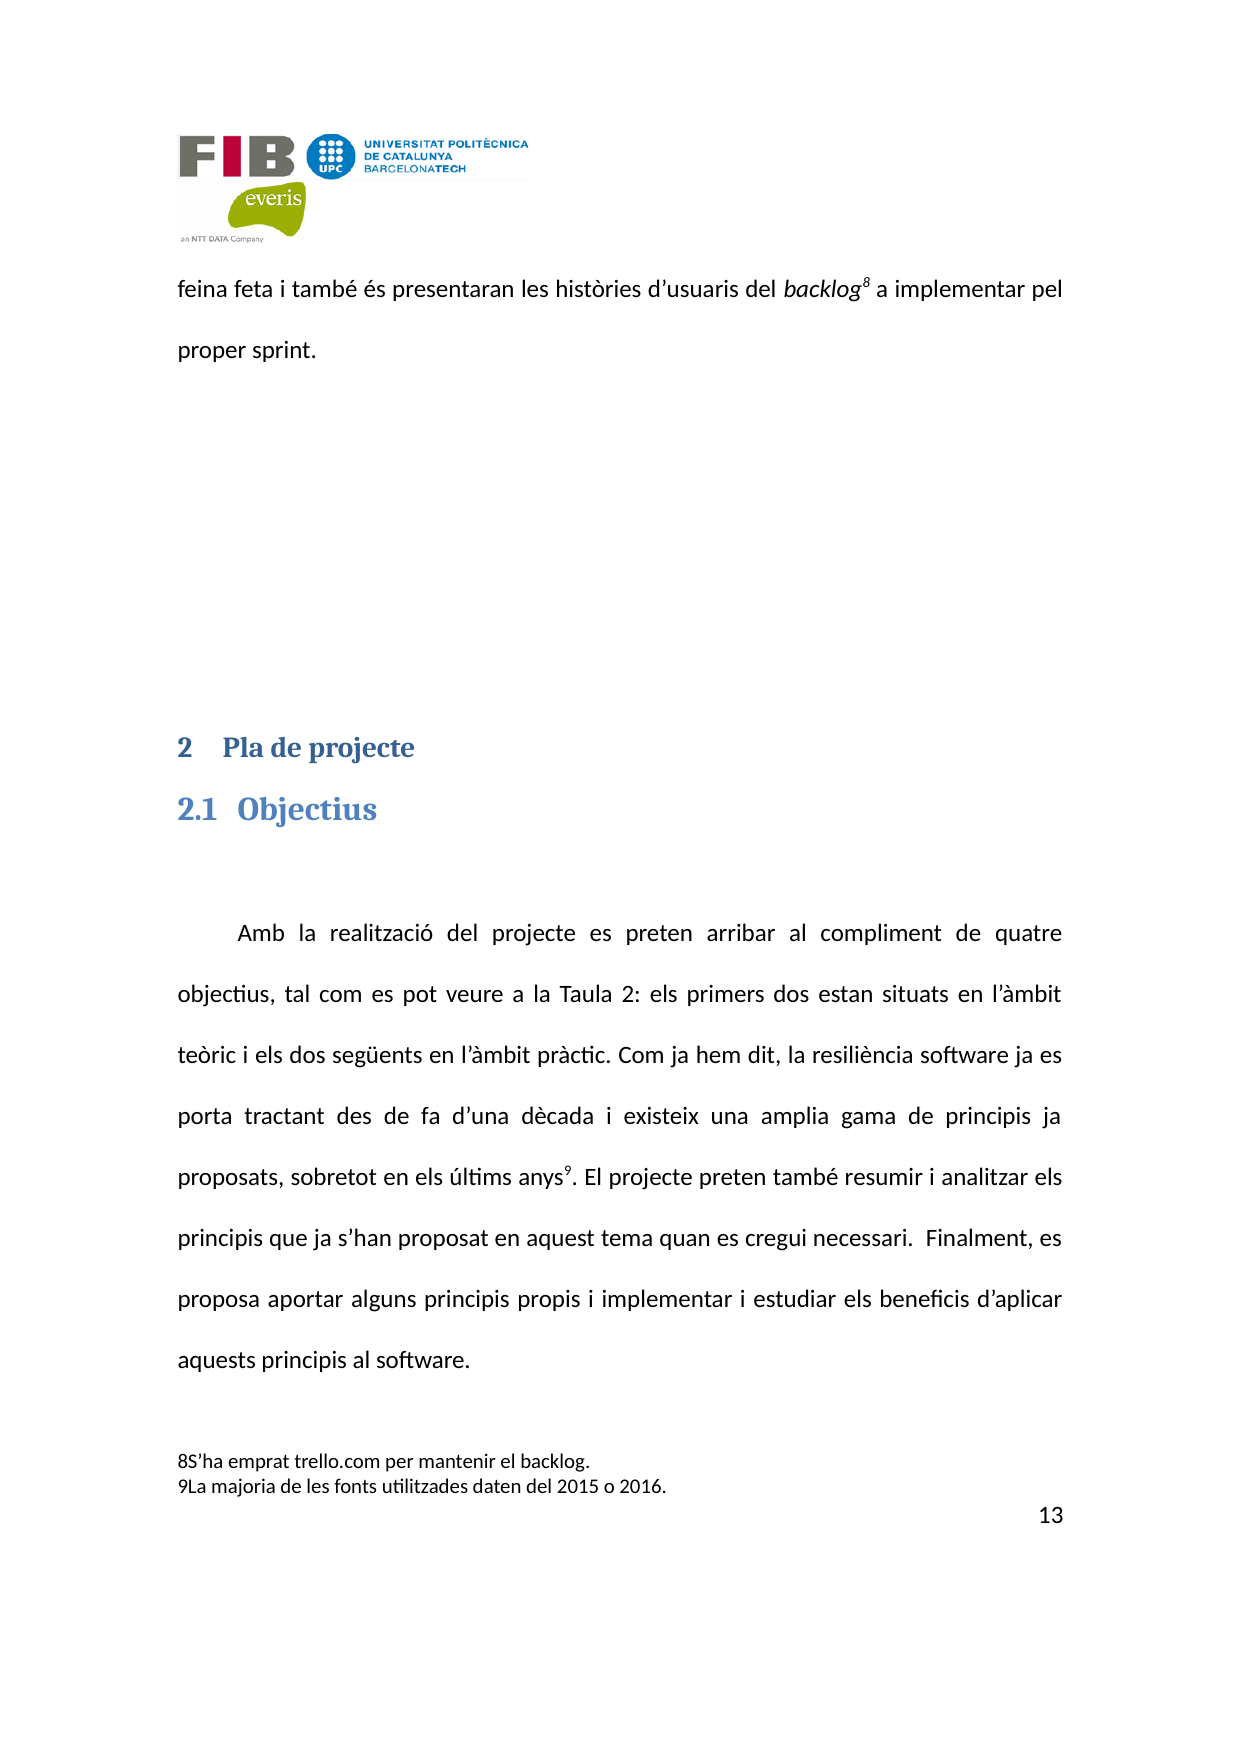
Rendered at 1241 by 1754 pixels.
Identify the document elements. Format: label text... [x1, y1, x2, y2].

subtitle Pla de projecte [177, 731, 1063, 765]
subtitle Objectius [177, 791, 1063, 829]
text S’ha emprat trello.com per mantenir el backlog. [177, 1448, 1063, 1473]
text Amb la realització del projecte es preten arribar al compliment de quatre objectius, tal com es pot veure a la Taula 2: els primers dos estan situats en l’àmbit teòric i els dos següents en l’àmbit pràctic. Com ja hem dit, la resiliència software ja es porta tractant des de fa d’una dècada i existeix una amplia gama de principis ja proposats, sobretot en els últims anys. El projecte preten també resumir i analitzar els principis que ja s’han proposat en aquest tema quan es cregui necessari. Finalment, es proposa aportar alguns principis propis i implementar i estudiar els beneficis d’aplicar aquests principis al software. [177, 917, 1063, 1374]
text La majoria de les fonts utilitzades daten del 2015 o 2016. [177, 1473, 1063, 1499]
text feina feta i també és presentaran les històries d’usuaris del backlog a implementar pel proper sprint. [177, 273, 1063, 365]
picture [177, 134, 529, 243]
